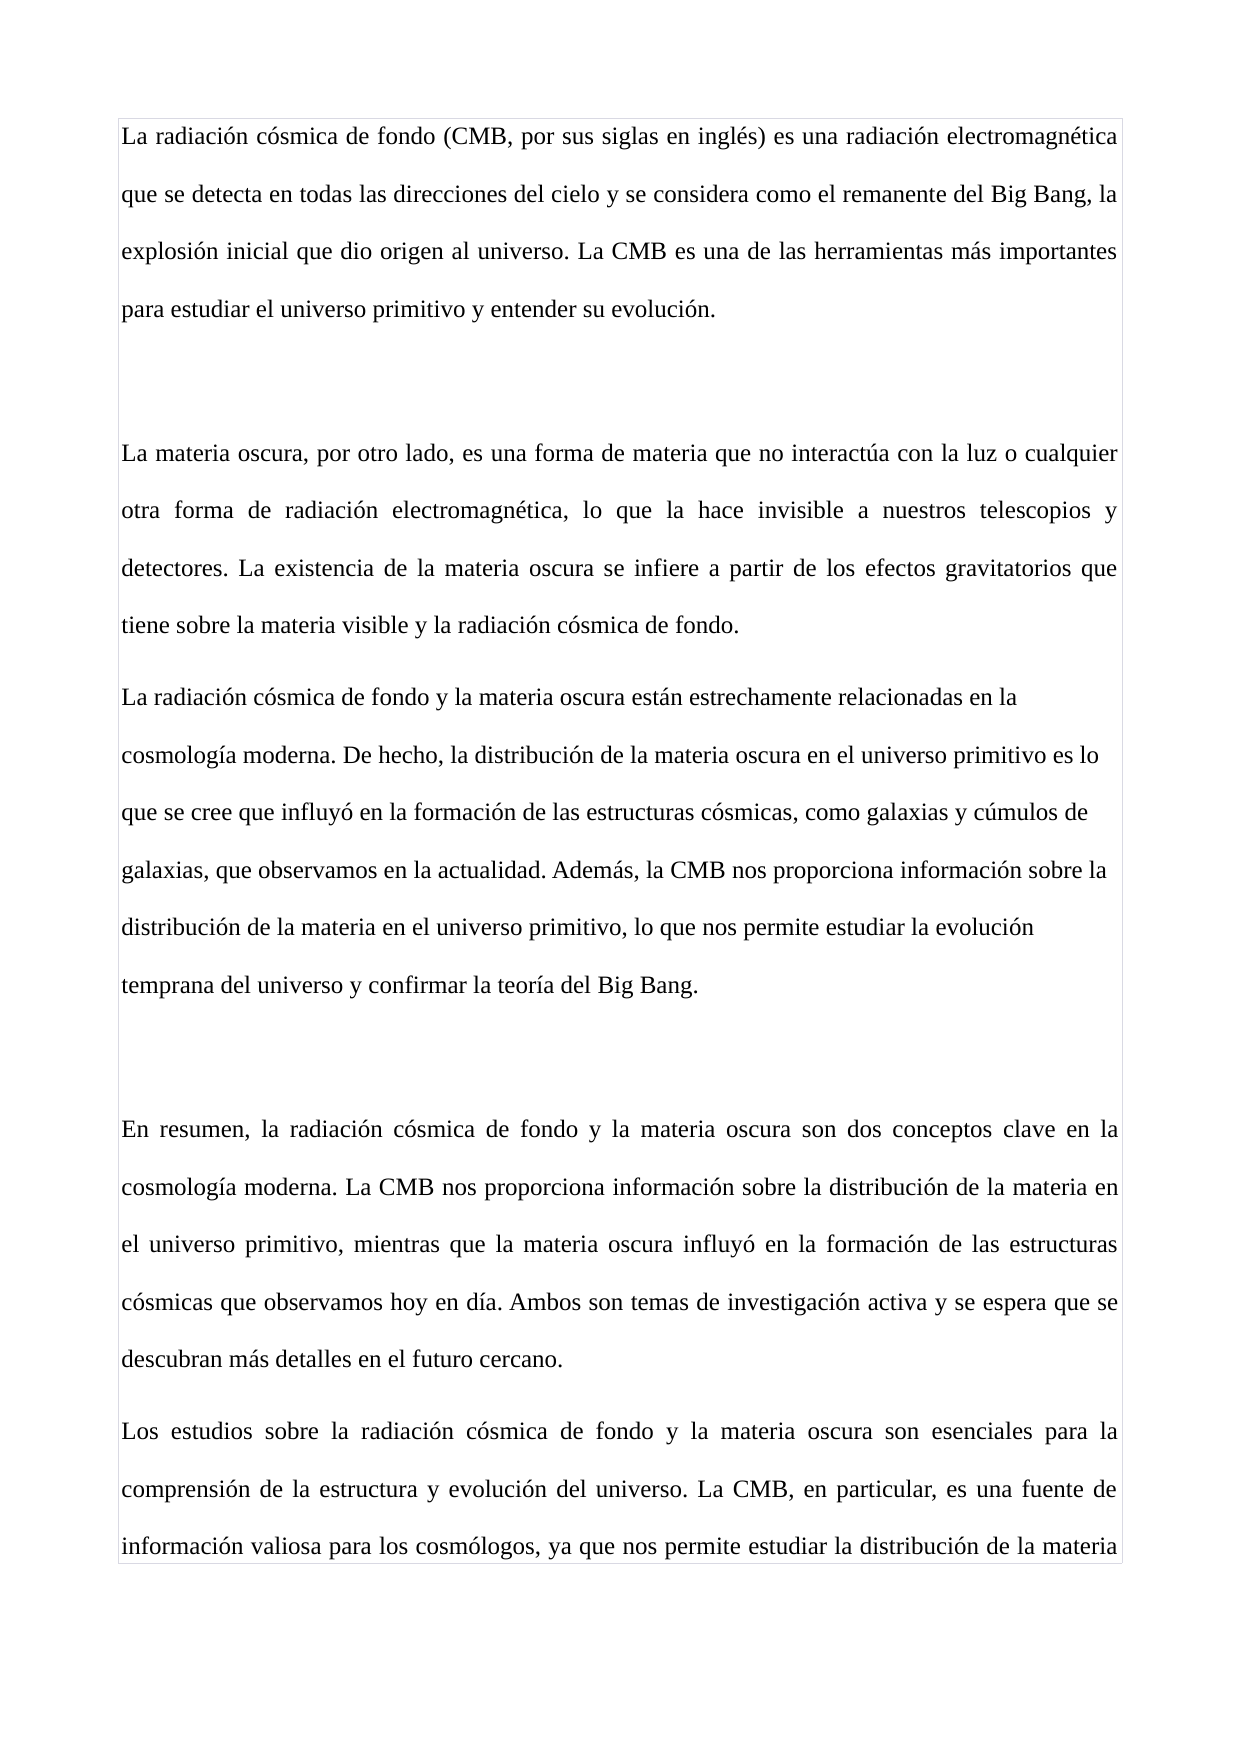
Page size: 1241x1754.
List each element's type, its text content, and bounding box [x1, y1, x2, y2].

text La radiación cósmica de fondo y la materia oscura están estrechamente relacionadas en la cosmología moderna. De hecho, la distribución de la materia oscura en el universo primitivo es lo que se cree que influyó en la formación de las estructuras cósmicas, como galaxias y cúmulos de galaxias, que observamos en la actualidad. Además, la CMB nos proporciona información sobre la distribución de la materia en el universo primitivo, lo que nos permite estudiar la evolución temprana del universo y confirmar la teoría del Big Bang. [119, 679, 1122, 999]
text La materia oscura, por otro lado, es una forma de materia que no interactúa con la luz o cualquier otra forma de radiación electromagnética, lo que la hace invisible a nuestros telescopios y detectores. La existencia de la materia oscura se infiere a partir de los efectos gravitatorios que tiene sobre la materia visible y la radiación cósmica de fondo. [119, 435, 1122, 639]
text En resumen, la radiación cósmica de fondo y la materia oscura son dos conceptos clave en la cosmología moderna. La CMB nos proporciona información sobre la distribución de la materia en el universo primitivo, mientras que la materia oscura influyó en la formación de las estructuras cósmicas que observamos hoy en día. Ambos son temas de investigación activa y se espera que se descubran más detalles en el futuro cercano. [119, 1111, 1122, 1373]
text La radiación cósmica de fondo (CMB, por sus siglas en inglés) es una radiación electromagnética que se detecta en todas las direcciones del cielo y se considera como el remanente del Big Bang, la explosión inicial que dio origen al universo. La CMB es una de las herramientas más importantes para estudiar el universo primitivo y entender su evolución. [119, 119, 1122, 322]
text Los estudios sobre la radiación cósmica de fondo y la materia oscura son esenciales para la comprensión de la estructura y evolución del universo. La CMB, en particular, es una fuente de información valiosa para los cosmólogos, ya que nos permite estudiar la distribución de la materia [119, 1413, 1122, 1563]
